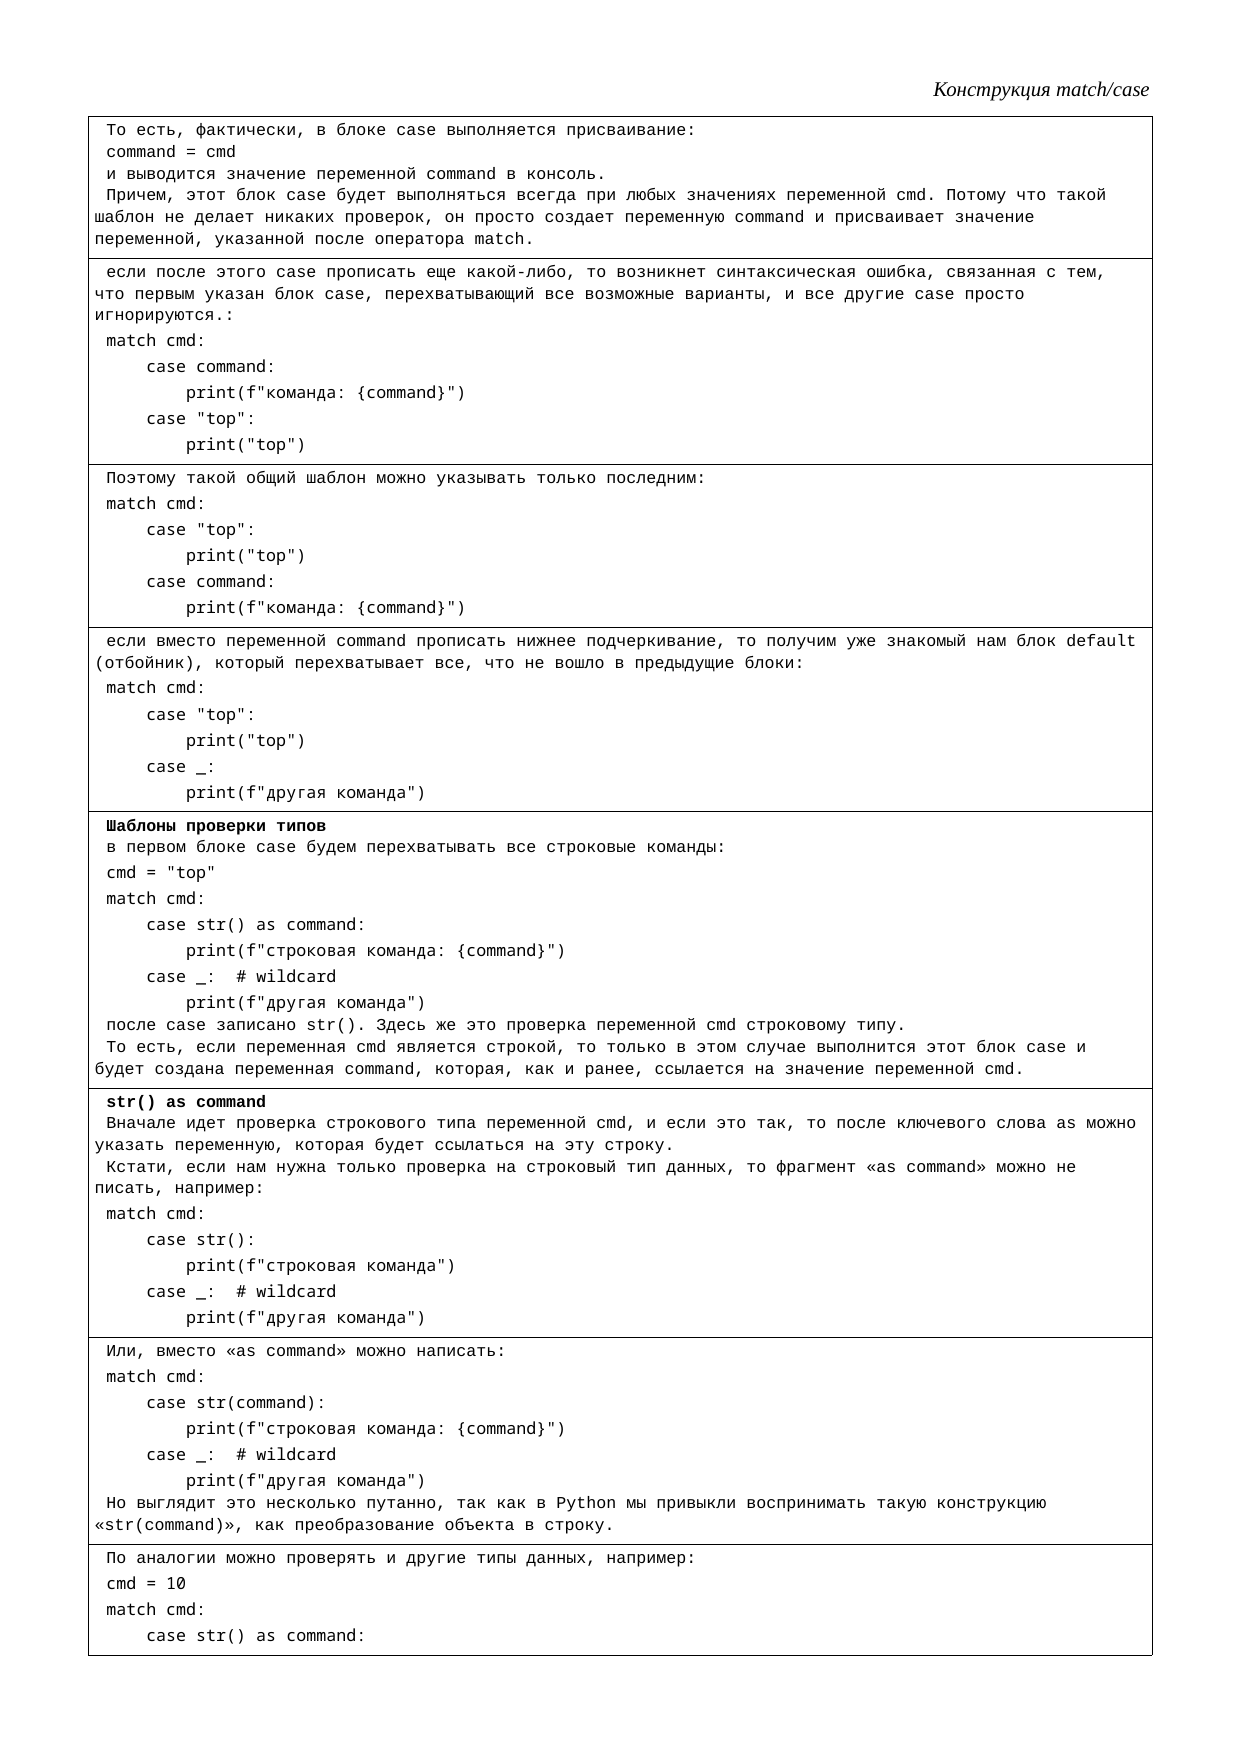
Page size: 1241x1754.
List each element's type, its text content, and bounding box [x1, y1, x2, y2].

table_cell По аналогии можно проверять и другие типы данных, например: cmd = 10 match cmd: case str() as command: [89, 1545, 1152, 1655]
table_cell если вместо переменной command прописать нижнее подчеркивание, то получим уже знакомый нам блок default (отбойник), который перехватывает все, что не вошло в предыдущие блоки: match cmd: case "top": print("top") case _: print(f"другая команда") [89, 628, 1152, 811]
table_cell str() as command Вначале идет проверка строкового типа переменной cmd, и если это так, то после ключевого слова as можно указать переменную, которая будет ссылаться на эту строку. Кстати, если нам нужна только проверка на строковый тип данных, то фрагмент «as command» можно не писать, например: match cmd: case str(): print(f"строковая команда") case _: # wildcard print(f"другая команда") [89, 1089, 1152, 1337]
table_cell Шаблоны проверки типов в первом блоке case будем перехватывать все строковые команды: cmd = "top" match cmd: case str() as command: print(f"строковая команда: {command}") case _: # wildcard print(f"другая команда") после case записано str(). Здесь же это проверка переменной cmd строковому типу. То есть, если переменная cmd является строкой, то только в этом случае выполнится этот блок case и будет создана переменная command, которая, как и ранее, ссылается на значение переменной cmd. [89, 812, 1152, 1088]
table_cell То есть, фактически, в блоке case выполняется присваивание: command = cmd и выводится значение переменной command в консоль. Причем, этот блок case будет выполняться всегда при любых значениях переменной cmd. Потому что такой шаблон не делает никаких проверок, он просто создает переменную command и присваивает значение переменной, указанной после оператора match. [89, 117, 1152, 258]
table_cell Или, вместо «as command» можно написать: match cmd: case str(command): print(f"строковая команда: {command}") case _: # wildcard print(f"другая команда") Но выглядит это несколько путанно, так как в Python мы привыкли воспринимать такую конструкцию «str(command)», как преобразование объекта в строку. [89, 1338, 1152, 1544]
table_cell Поэтому такой общий шаблон можно указывать только последним: match cmd: case "top": print("top") case command: print(f"команда: {command}") [89, 465, 1152, 627]
table_cell если после этого case прописать еще какой-либо, то возникнет синтаксическая ошибка, связанная с тем, что первым указан блок case, перехватывающий все возможные варианты, и все другие case просто игнорируются.: match cmd: case command: print(f"команда: {command}") case "top": print("top") [89, 259, 1152, 464]
